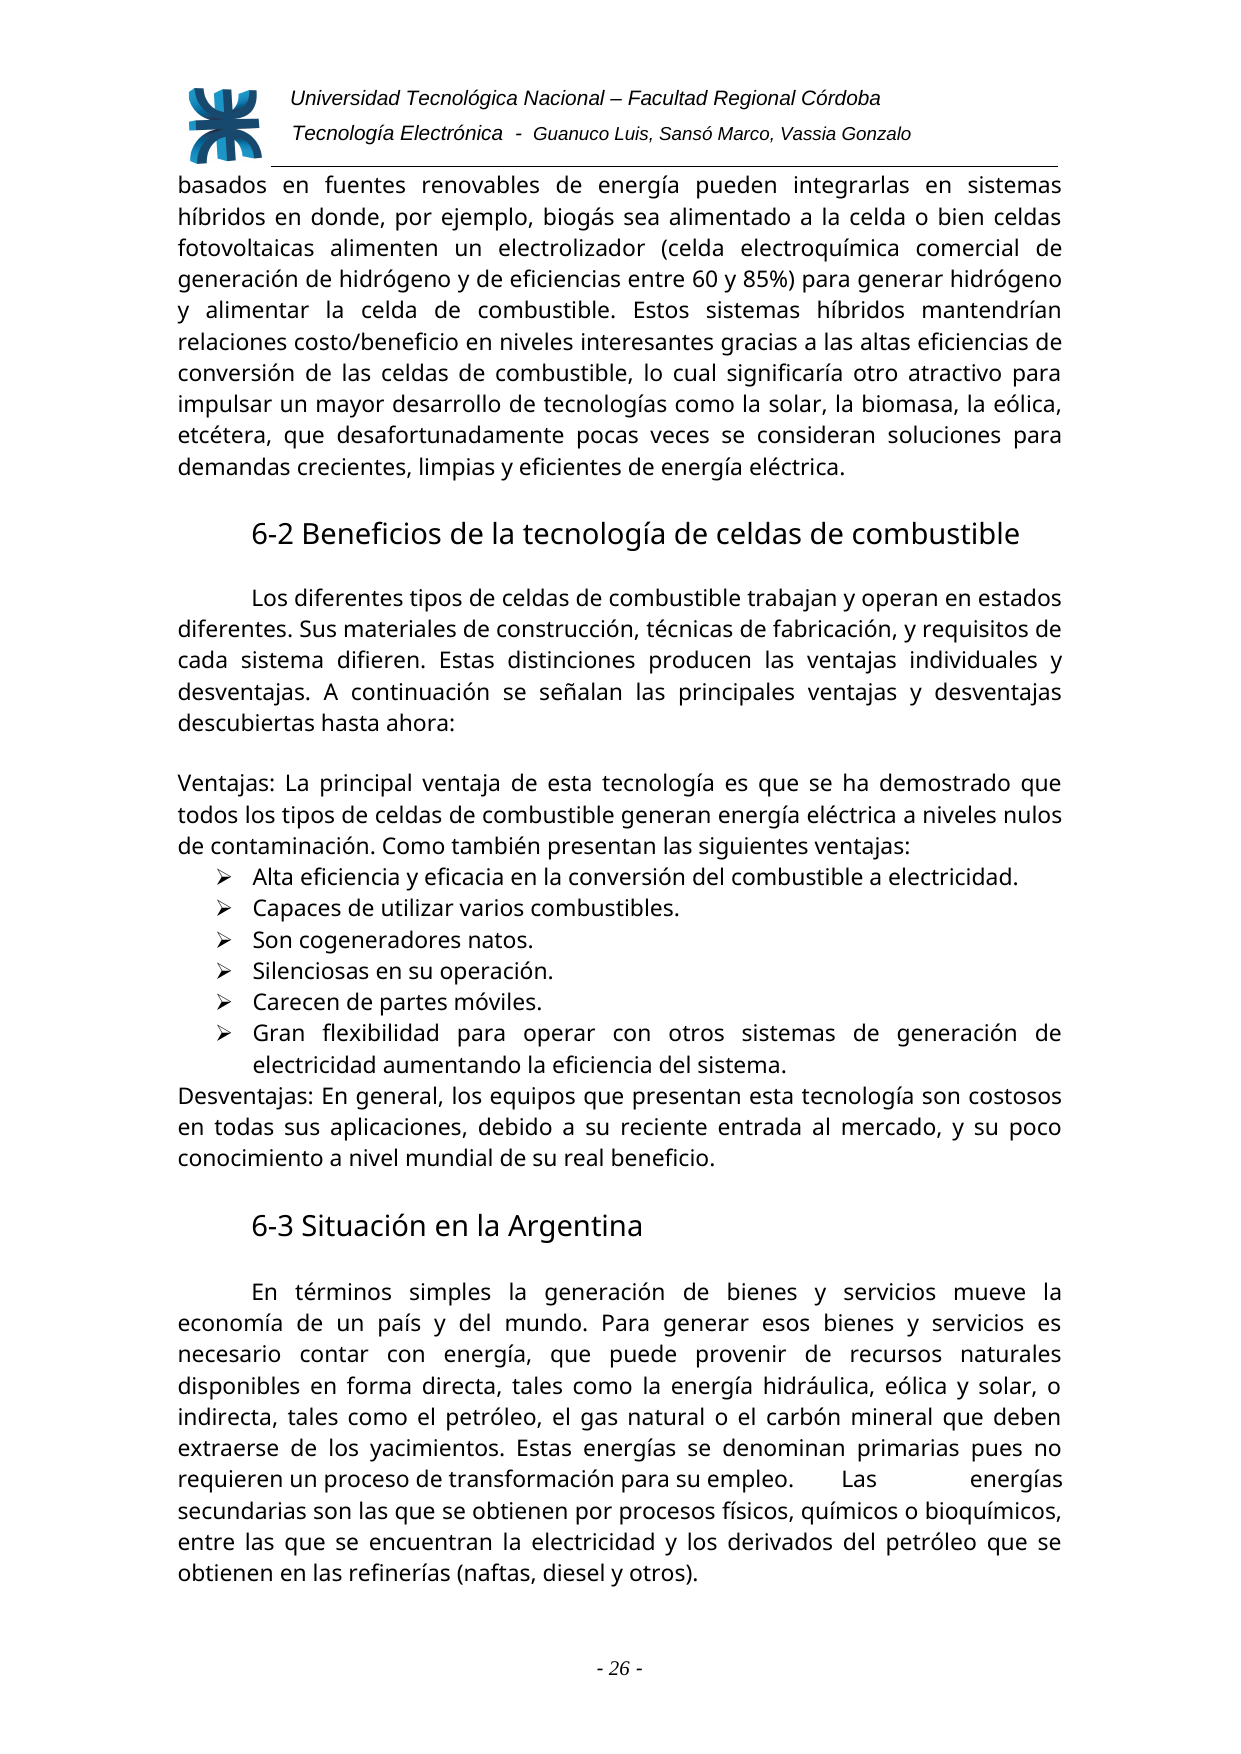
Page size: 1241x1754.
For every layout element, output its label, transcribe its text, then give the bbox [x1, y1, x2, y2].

list Silenciosas en su operación. [215, 955, 1063, 986]
text 6-2 Beneficios de la tecnología de celdas de combustible [177, 513, 1063, 553]
list Alta eficiencia y eficacia en la conversión del combustible a electricidad. [215, 861, 1063, 892]
text En términos simples la generación de bienes y servicios mueve la economía de un país y del mundo. Para generar esos bienes y servicios es necesario contar con energía, que puede provenir de recursos naturales disponibles en forma directa, tales como la energía hidráulica, eólica y solar, o indirecta, tales como el petróleo, el gas natural o el carbón mineral que deben extraerse de los yacimientos. Estas energías se denominan primarias pues no requieren un proceso de transformación para su empleo. Las energías secundarias son las que se obtienen por procesos físicos, químicos o bioquímicos, entre las que se encuentran la electricidad y los derivados del petróleo que se obtienen en las refinerías (naftas, diesel y otros). [177, 1276, 1063, 1588]
list Son cogeneradores natos. [215, 924, 1063, 955]
text Los diferentes tipos de celdas de combustible trabajan y operan en estados diferentes. Sus materiales de construcción, técnicas de fabricación, y requisitos de cada sistema difieren. Estas distinciones producen las ventajas individuales y desventajas. A continuación se señalan las principales ventajas y desventajas descubiertas hasta ahora: [177, 582, 1063, 738]
list Gran flexibilidad para operar con otros sistemas de generación de electricidad aumentando la eficiencia del sistema. [215, 1017, 1063, 1080]
list Carecen de partes móviles. [215, 986, 1063, 1017]
list Capaces de utilizar varios combustibles. [215, 892, 1063, 924]
text 6-3 Situación en la Argentina [177, 1205, 1063, 1244]
picture [188, 88, 262, 164]
text Ventajas: La principal ventaja de esta tecnología es que se ha demostrado que todos los tipos de celdas de combustible generan energía eléctrica a niveles nulos de contaminación. Como también presentan las siguientes ventajas: [177, 767, 1063, 861]
text basados en fuentes renovables de energía pueden integrarlas en sistemas híbridos en donde, por ejemplo, biogás sea alimentado a la celda o bien celdas fotovoltaicas alimenten un electrolizador (celda electroquímica comercial de generación de hidrógeno y de eficiencias entre 60 y 85%) para generar hidrógeno y alimentar la celda de combustible. Estos sistemas híbridos mantendrían relaciones costo/beneficio en niveles interesantes gracias a las altas eficiencias de conversión de las celdas de combustible, lo cual significaría otro atractivo para impulsar un mayor desarrollo de tecnologías como la solar, la biomasa, la eólica, etcétera, que desafortunadamente pocas veces se consideran soluciones para demandas crecientes, limpias y eficientes de energía eléctrica. [177, 169, 1063, 482]
text Desventajas: En general, los equipos que presentan esta tecnología son costosos en todas sus aplicaciones, debido a su reciente entrada al mercado, y su poco conocimiento a nivel mundial de su real beneficio. [177, 1080, 1063, 1174]
